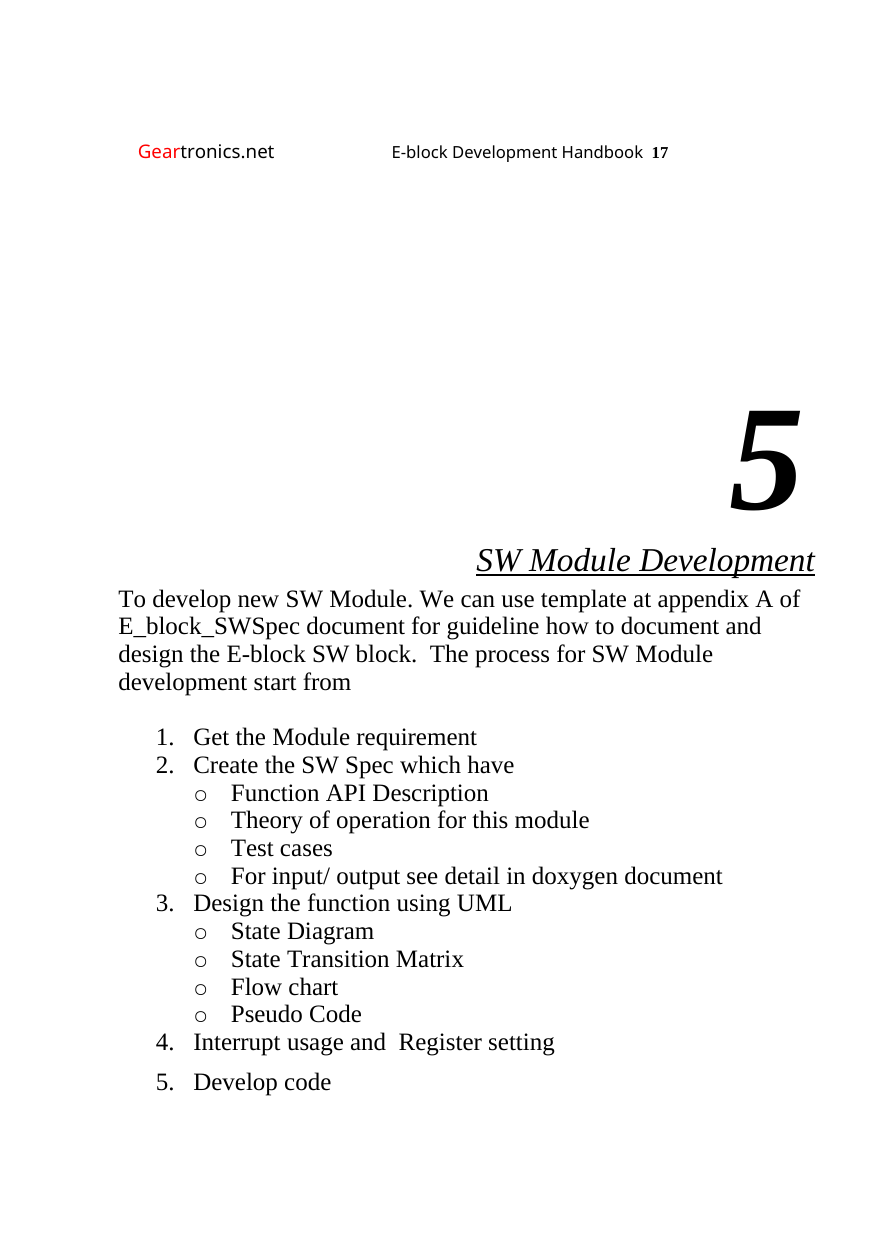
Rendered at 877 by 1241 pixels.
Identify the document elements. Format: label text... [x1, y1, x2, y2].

list Pseudo Code [193, 1000, 818, 1028]
list For input/ output see detail in doxygen document [193, 862, 818, 889]
list Function API Description [193, 779, 818, 806]
list State Diagram [193, 917, 818, 945]
text To develop new SW Module. We can use template at appendix A of E_block_SWSpec document for guideline how to document and design the E-block SW block. The process for SW Module development start from [118, 585, 818, 696]
list Get the Module requirement [156, 723, 818, 751]
list Theory of operation for this module [193, 806, 818, 834]
title SW Module Development [156, 542, 818, 579]
list Create the SW Spec which have [156, 751, 818, 779]
list Flow chart [193, 973, 818, 1000]
list State Transition Matrix [193, 945, 818, 973]
list 5 [156, 376, 818, 542]
list Design the function using UML [156, 889, 818, 917]
list Develop code [156, 1068, 818, 1096]
list Interrupt usage and Register setting [156, 1028, 818, 1056]
list Test cases [193, 834, 818, 862]
